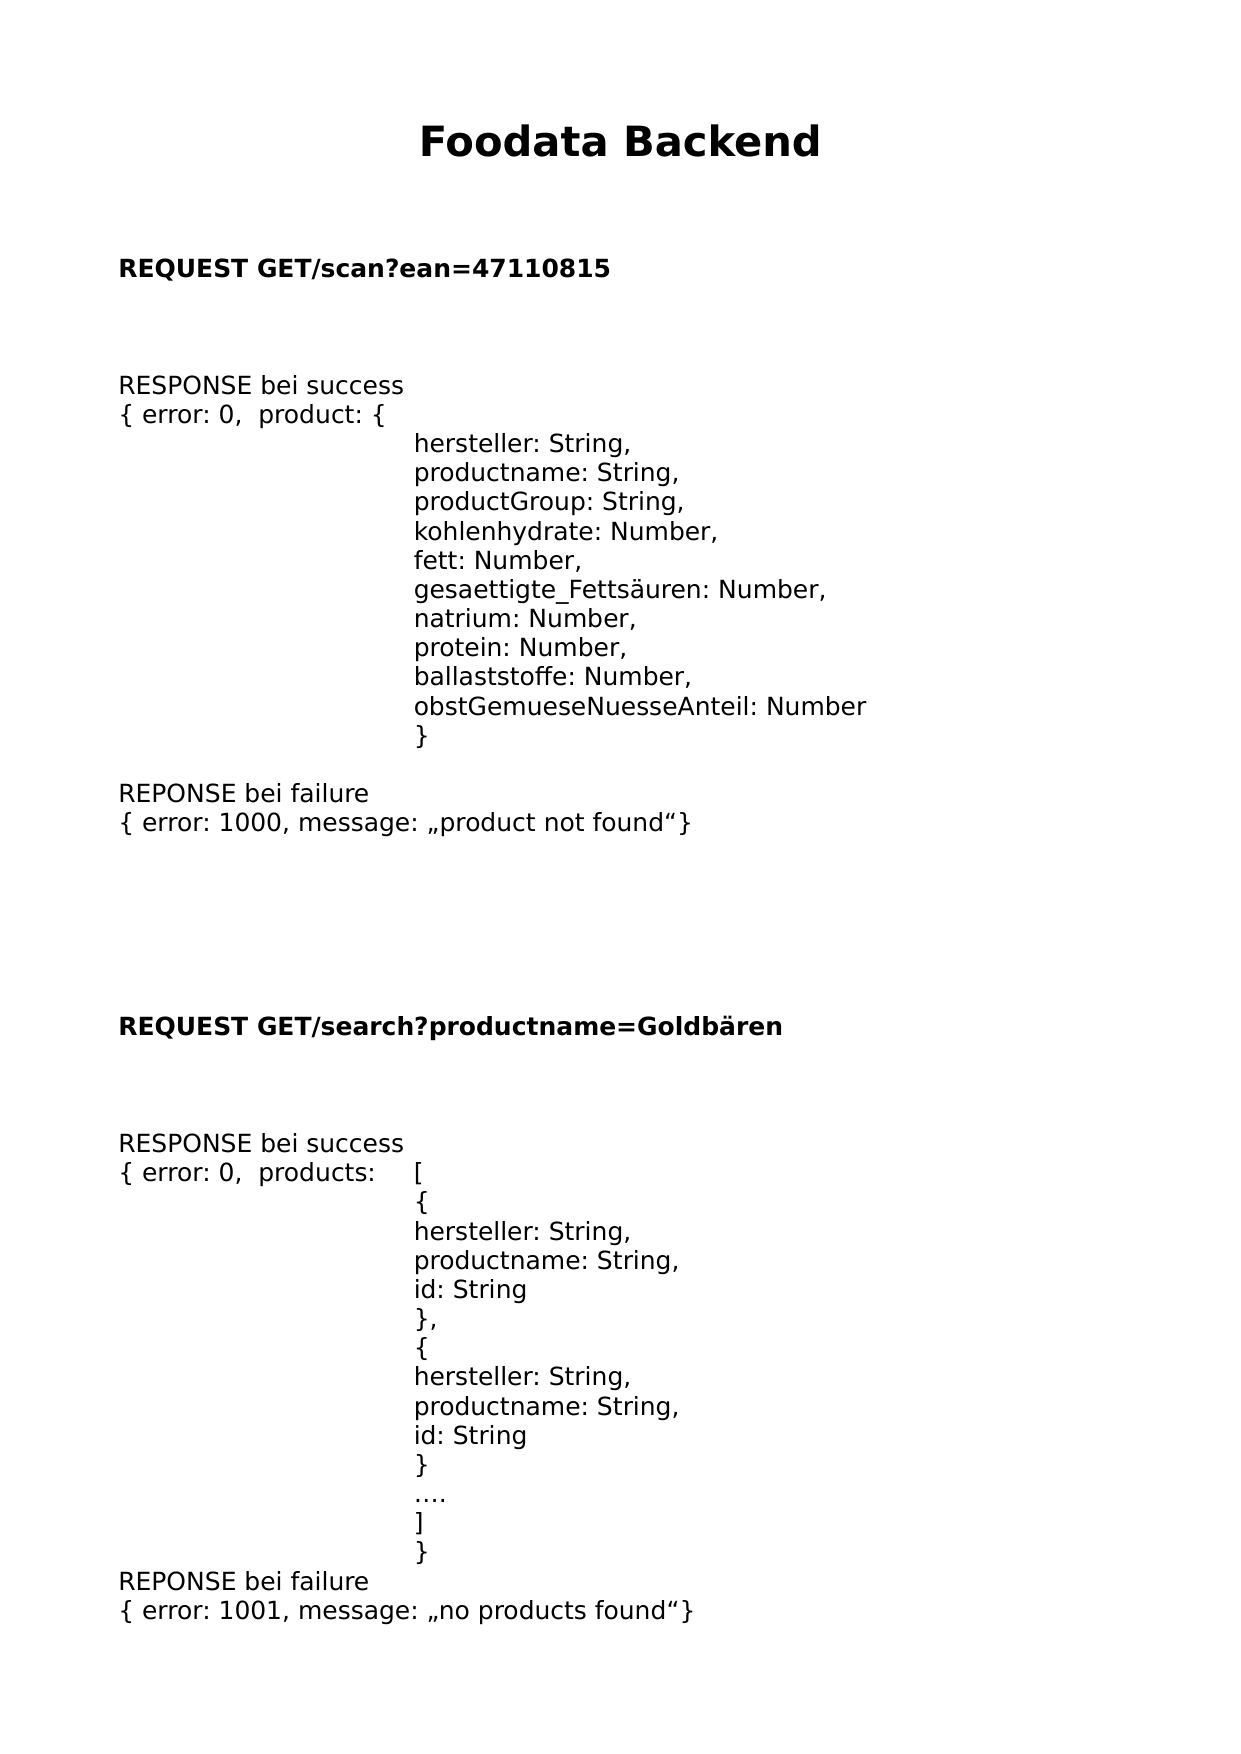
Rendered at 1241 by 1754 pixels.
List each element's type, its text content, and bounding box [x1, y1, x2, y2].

text { [118, 1187, 1122, 1217]
text ] [118, 1508, 1122, 1537]
text id: String [118, 1275, 1122, 1304]
text { error: 0, product: { [118, 400, 1122, 429]
text gesaettigte_Fettsäuren: Number, [118, 575, 1122, 604]
text { [118, 1333, 1122, 1362]
text protein: Number, [118, 633, 1122, 662]
text REPONSE bei failure [118, 1567, 1122, 1596]
text { error: 0, products: [ [118, 1158, 1122, 1187]
text hersteller: String, [118, 429, 1122, 458]
text productname: String, [118, 1246, 1122, 1275]
text REPONSE bei failure [118, 779, 1122, 808]
text productGroup: String, [118, 487, 1122, 517]
text { error: 1001, message: „no products found“} [118, 1596, 1122, 1625]
text RESPONSE bei success [118, 371, 1122, 400]
text REQUEST GET/search?productname=Goldbären [118, 1012, 1122, 1042]
text productname: String, [118, 1392, 1122, 1421]
text natrium: Number, [118, 604, 1122, 633]
text hersteller: String, [118, 1362, 1122, 1392]
text { error: 1000, message: „product not found“} [118, 808, 1122, 837]
text ballaststoffe: Number, [118, 662, 1122, 692]
text obstGemueseNuesseAnteil: Number [118, 692, 1122, 721]
text fett: Number, [118, 546, 1122, 575]
text RESPONSE bei success [118, 1129, 1122, 1158]
text } [118, 1537, 1122, 1567]
text } [118, 1450, 1122, 1479]
text productname: String, [118, 458, 1122, 487]
text id: String [118, 1421, 1122, 1450]
text Foodata Backend [118, 118, 1122, 167]
text kohlenhydrate: Number, [118, 517, 1122, 546]
text REQUEST GET/scan?ean=47110815 [118, 254, 1122, 283]
text }, [118, 1304, 1122, 1333]
text } [118, 721, 1122, 750]
text hersteller: String, [118, 1217, 1122, 1246]
text …. [118, 1479, 1122, 1508]
